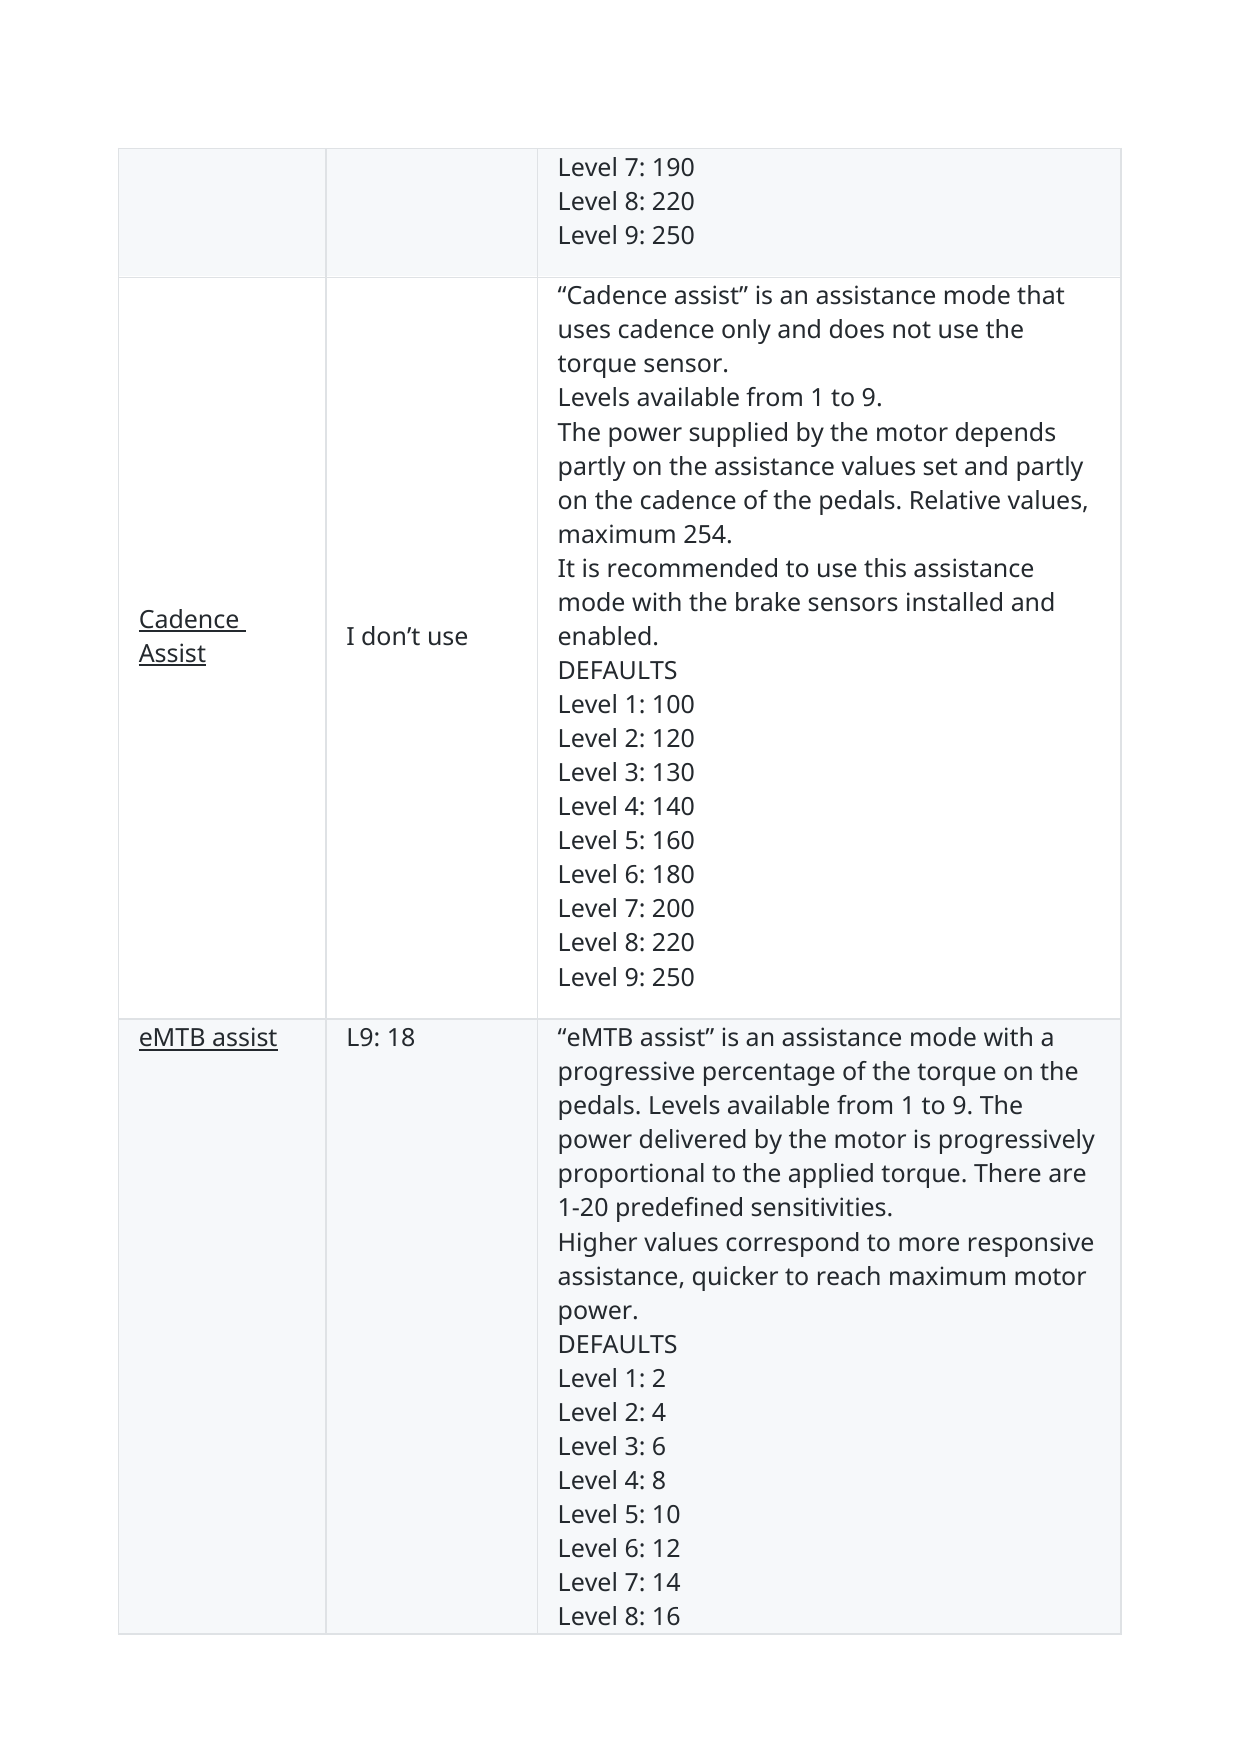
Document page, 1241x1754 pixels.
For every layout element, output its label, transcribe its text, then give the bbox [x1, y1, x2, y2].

table_cell I don’t use [327, 278, 537, 1018]
table_cell eMTB assist [119, 1020, 325, 1633]
table_cell Cadence Assist [119, 278, 325, 1018]
table_cell [119, 149, 325, 276]
table_cell [327, 149, 537, 276]
table_cell “eMTB assist” is an assistance mode with a progressive percentage of the torque on the pedals. Levels available from 1 to 9. The power delivered by the motor is progressively proportional to the applied torque. There are 1-20 predefined sensitivities. Higher values correspond to more responsive assistance, quicker to reach maximum motor power. DEFAULTS Level 1: 2 Level 2: 4 Level 3: 6 Level 4: 8 Level 5: 10 Level 6: 12 Level 7: 14 Level 8: 16 [538, 1020, 1120, 1633]
table_cell Level 7: 190 Level 8: 220 Level 9: 250 [538, 149, 1120, 276]
table_cell “Cadence assist” is an assistance mode that uses cadence only and does not use the torque sensor. Levels available from 1 to 9. The power supplied by the motor depends partly on the assistance values set and partly on the cadence of the pedals. Relative values, maximum 254. It is recommended to use this assistance mode with the brake sensors installed and enabled. DEFAULTS Level 1: 100 Level 2: 120 Level 3: 130 Level 4: 140 Level 5: 160 Level 6: 180 Level 7: 200 Level 8: 220 Level 9: 250 [538, 278, 1120, 1018]
table_cell L9: 18 [327, 1020, 537, 1633]
